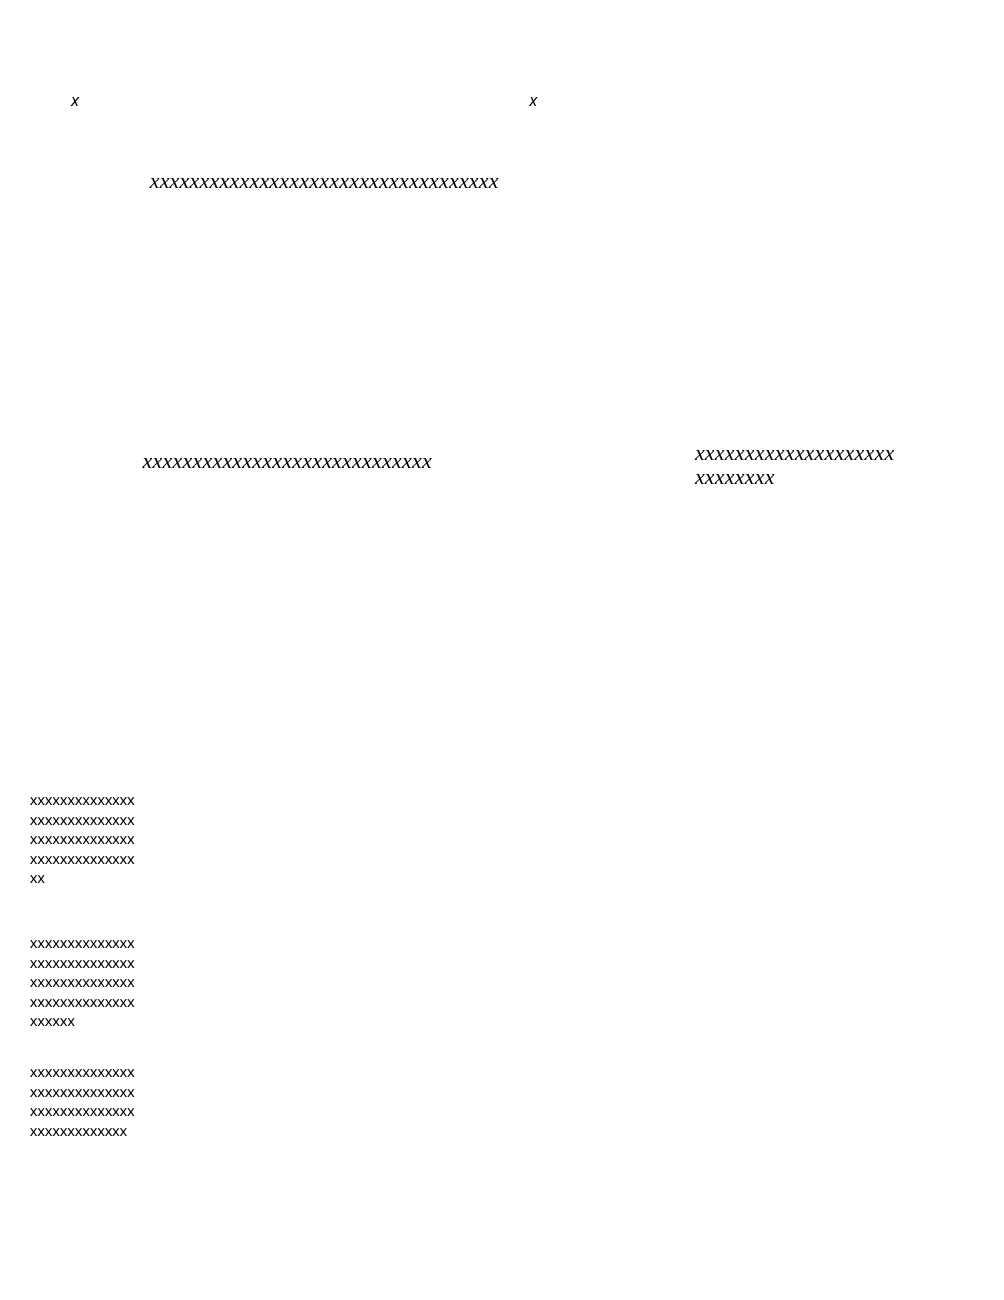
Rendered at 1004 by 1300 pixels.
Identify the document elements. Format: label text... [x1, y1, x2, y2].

text xxxxxxxxxxxxxxxxxxxxxxxxxxxxxxxxxxx [149, 169, 899, 193]
text xxxxxxxxxxxxxxxxxxxxxxxxxxxxxxxxxxxxxxxxxxxxxxxxxxxxxxxxxxxxxx [29, 933, 136, 1031]
text xxxxxxxxxxxxxxxxxxxxxxxxxxxxx [142, 449, 674, 473]
text xxxxxxxxxxxxxxxxxxxxxxxxxxxx [695, 441, 899, 489]
text xxxxxxxxxxxxxxxxxxxxxxxxxxxxxxxxxxxxxxxxxxxxxxxxxxxxxxxxxx [29, 790, 136, 888]
text xxxxxxxxxxxxxxxxxxxxxxxxxxxxxxxxxxxxxxxxxxxxxxxxxxxxxxx [29, 1062, 136, 1140]
